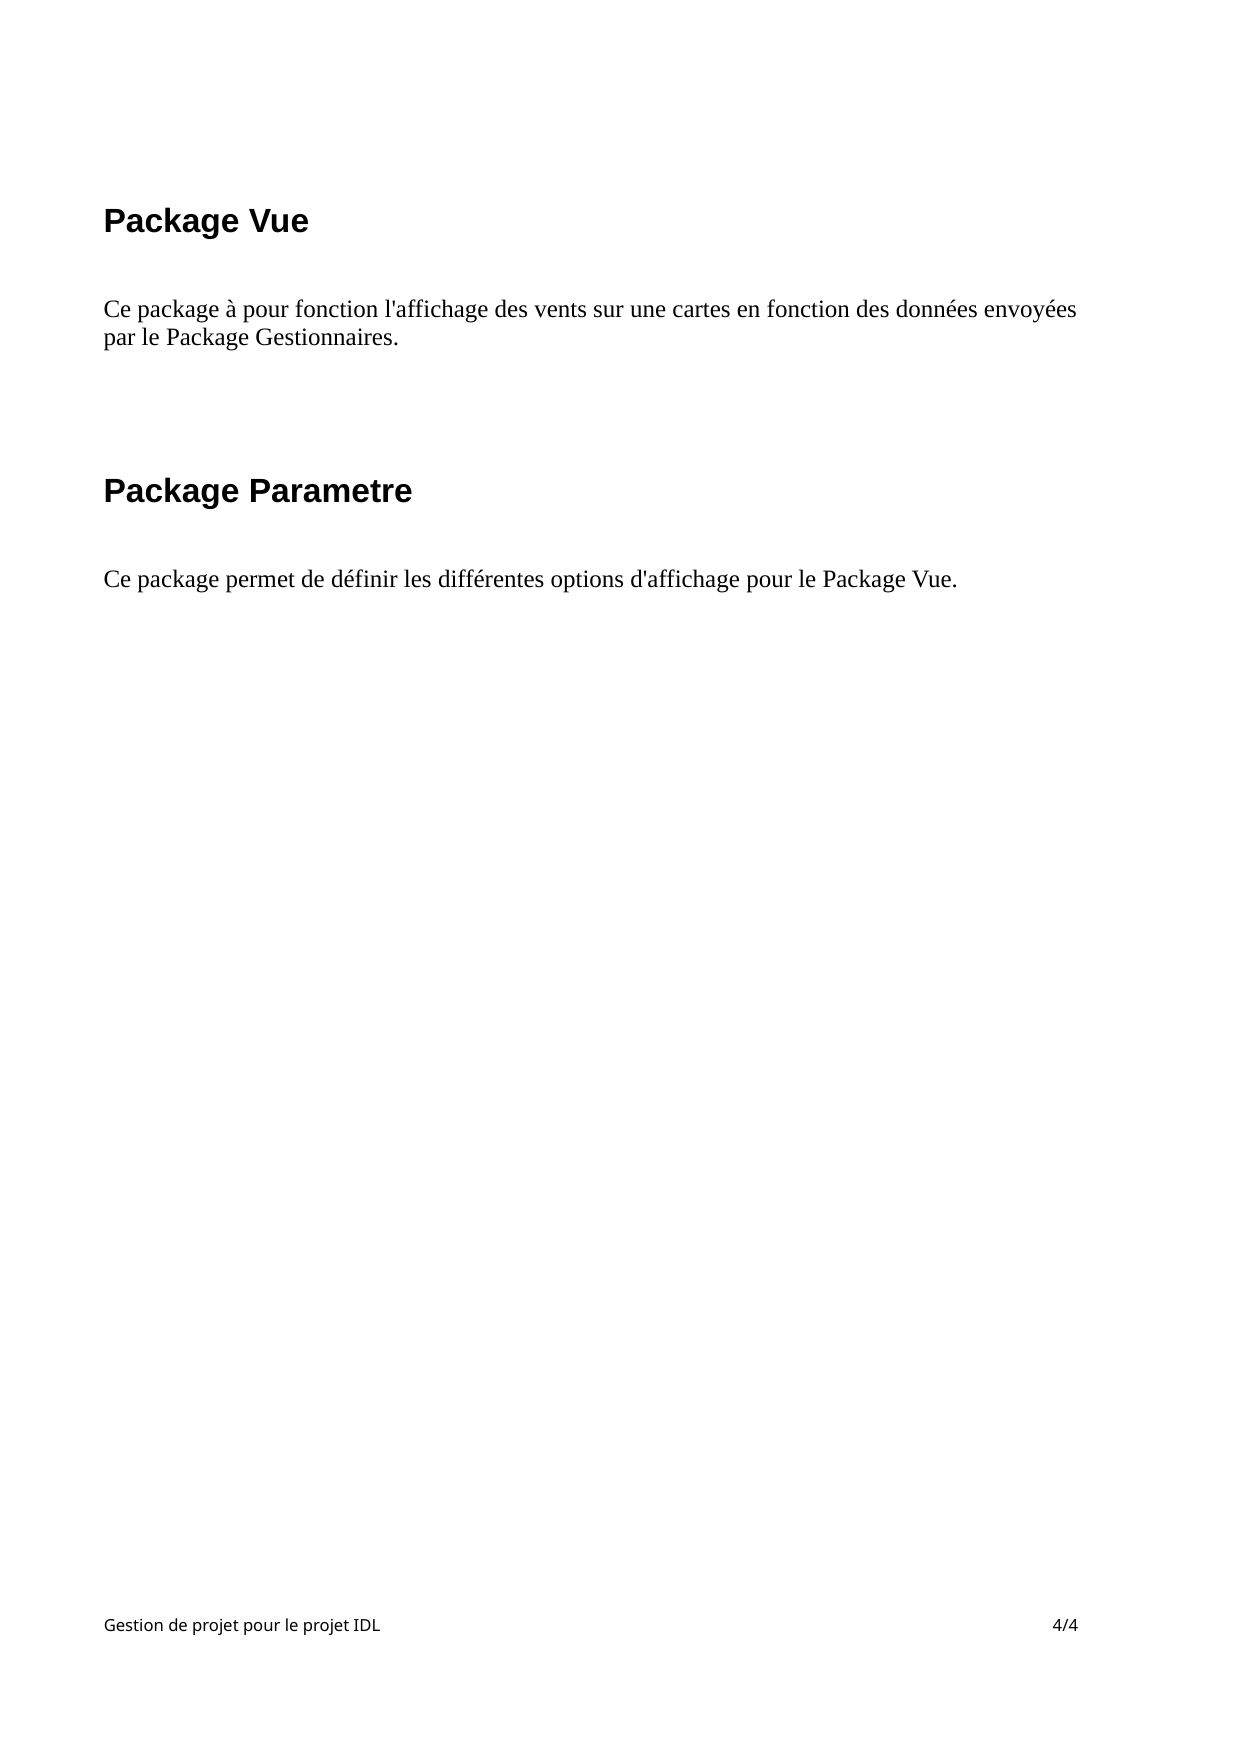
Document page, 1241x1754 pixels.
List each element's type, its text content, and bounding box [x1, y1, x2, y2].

text Ce package à pour fonction l'affichage des vents sur une cartes en fonction des données envoyées par le Package Gestionnaires. [103, 294, 1078, 351]
subtitle Package Vue [103, 201, 1078, 240]
subtitle Package Parametre [103, 471, 1078, 510]
text Ce package permet de définir les différentes options d'affichage pour le Package Vue. [103, 564, 1078, 592]
